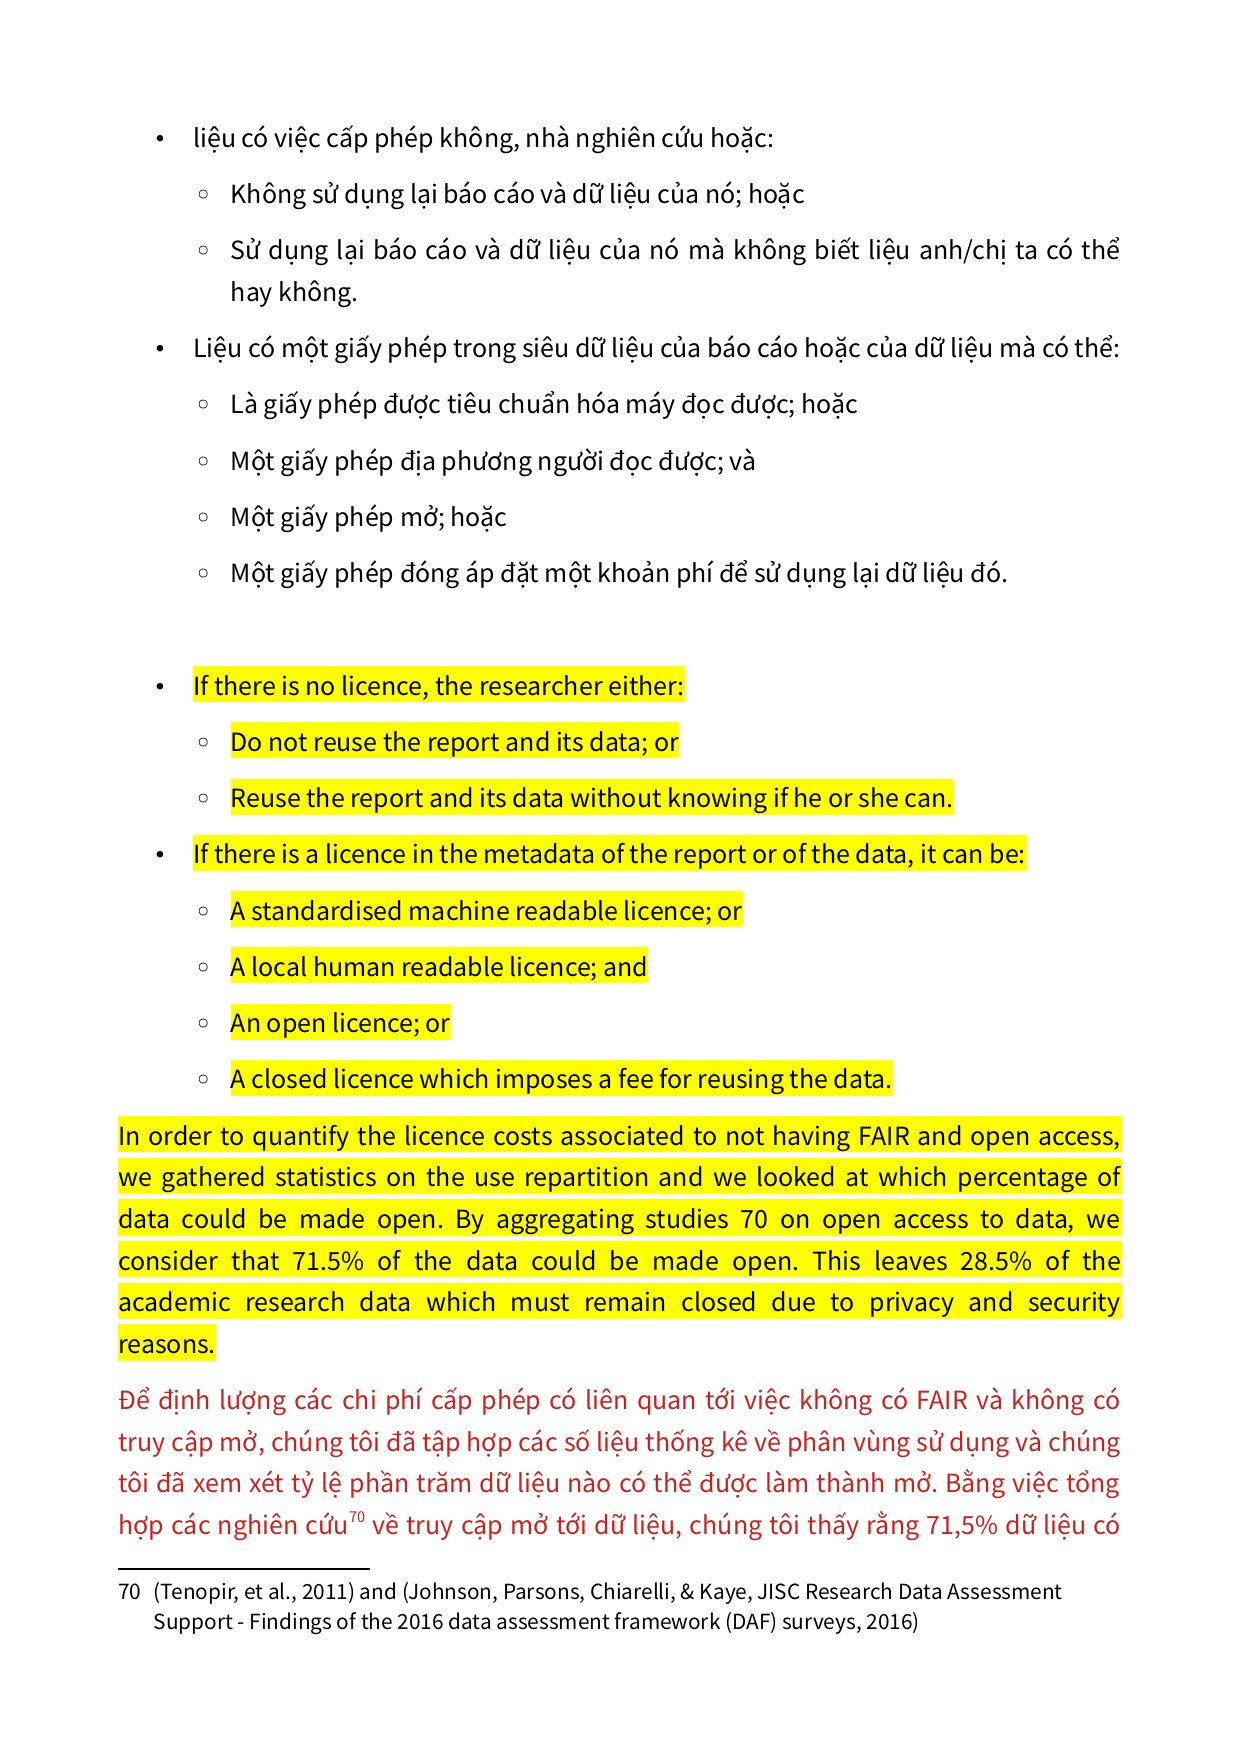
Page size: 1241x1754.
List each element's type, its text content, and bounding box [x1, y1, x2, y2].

text Để định lượng các chi phí cấp phép có liên quan tới việc không có FAIR và không có truy cập mở, chúng tôi đã tập hợp các số liệu thống kê về phân vùng sử dụng và chúng tôi đã xem xét tỷ lệ phần trăm dữ liệu nào có thể được làm thành mở. Bằng việc tổng hợp các nghiên cứu về truy cập mở tới dữ liệu, chúng tôi thấy rằng 71,5% dữ liệu có [118, 1381, 1122, 1542]
list An open licence; or [193, 1003, 1122, 1040]
list A local human readable licence; and [193, 947, 1122, 983]
text (Tenopir, et al., 2011) and (Johnson, Parsons, Chiarelli, & Kaye, JISC Research Data Assessment Support - Findings of the 2016 data assessment framework (DAF) surveys, 2016) [118, 1575, 1122, 1636]
list Sử dụng lại báo cáo và dữ liệu của nó mà không biết liệu anh/chị ta có thể hay không. [193, 231, 1122, 308]
list A standardised machine readable licence; or [193, 891, 1122, 927]
list Do not reuse the report and its data; or [193, 722, 1122, 758]
list If there is a licence in the metadata of the report or of the data, it can be: [156, 835, 1122, 871]
list liệu có việc cấp phép không, nhà nghiên cứu hoặc: [156, 118, 1122, 154]
list Một giấy phép đóng áp đặt một khoản phí để sử dụng lại dữ liệu đó. [193, 553, 1122, 590]
list Một giấy phép mở; hoặc [193, 497, 1122, 533]
list Một giấy phép địa phương người đọc được; và [193, 441, 1122, 477]
list A closed licence which imposes a fee for reusing the data. [193, 1060, 1122, 1096]
list Là giấy phép được tiêu chuẩn hóa máy đọc được; hoặc [193, 385, 1122, 421]
list Liệu có một giấy phép trong siêu dữ liệu của báo cáo hoặc của dữ liệu mà có thể: [156, 328, 1122, 365]
list Reuse the report and its data without knowing if he or she can. [193, 778, 1122, 815]
list If there is no licence, the researcher either: [156, 666, 1122, 702]
list Không sử dụng lại báo cáo và dữ liệu của nó; hoặc [193, 174, 1122, 211]
text In order to quantify the licence costs associated to not having FAIR and open access, we gathered statistics on the use repartition and we looked at which percentage of data could be made open. By aggregating studies 70 on open access to data, we consider that 71.5% of the data could be made open. This leaves 28.5% of the academic research data which must remain closed due to privacy and security reasons. [118, 1116, 1122, 1361]
